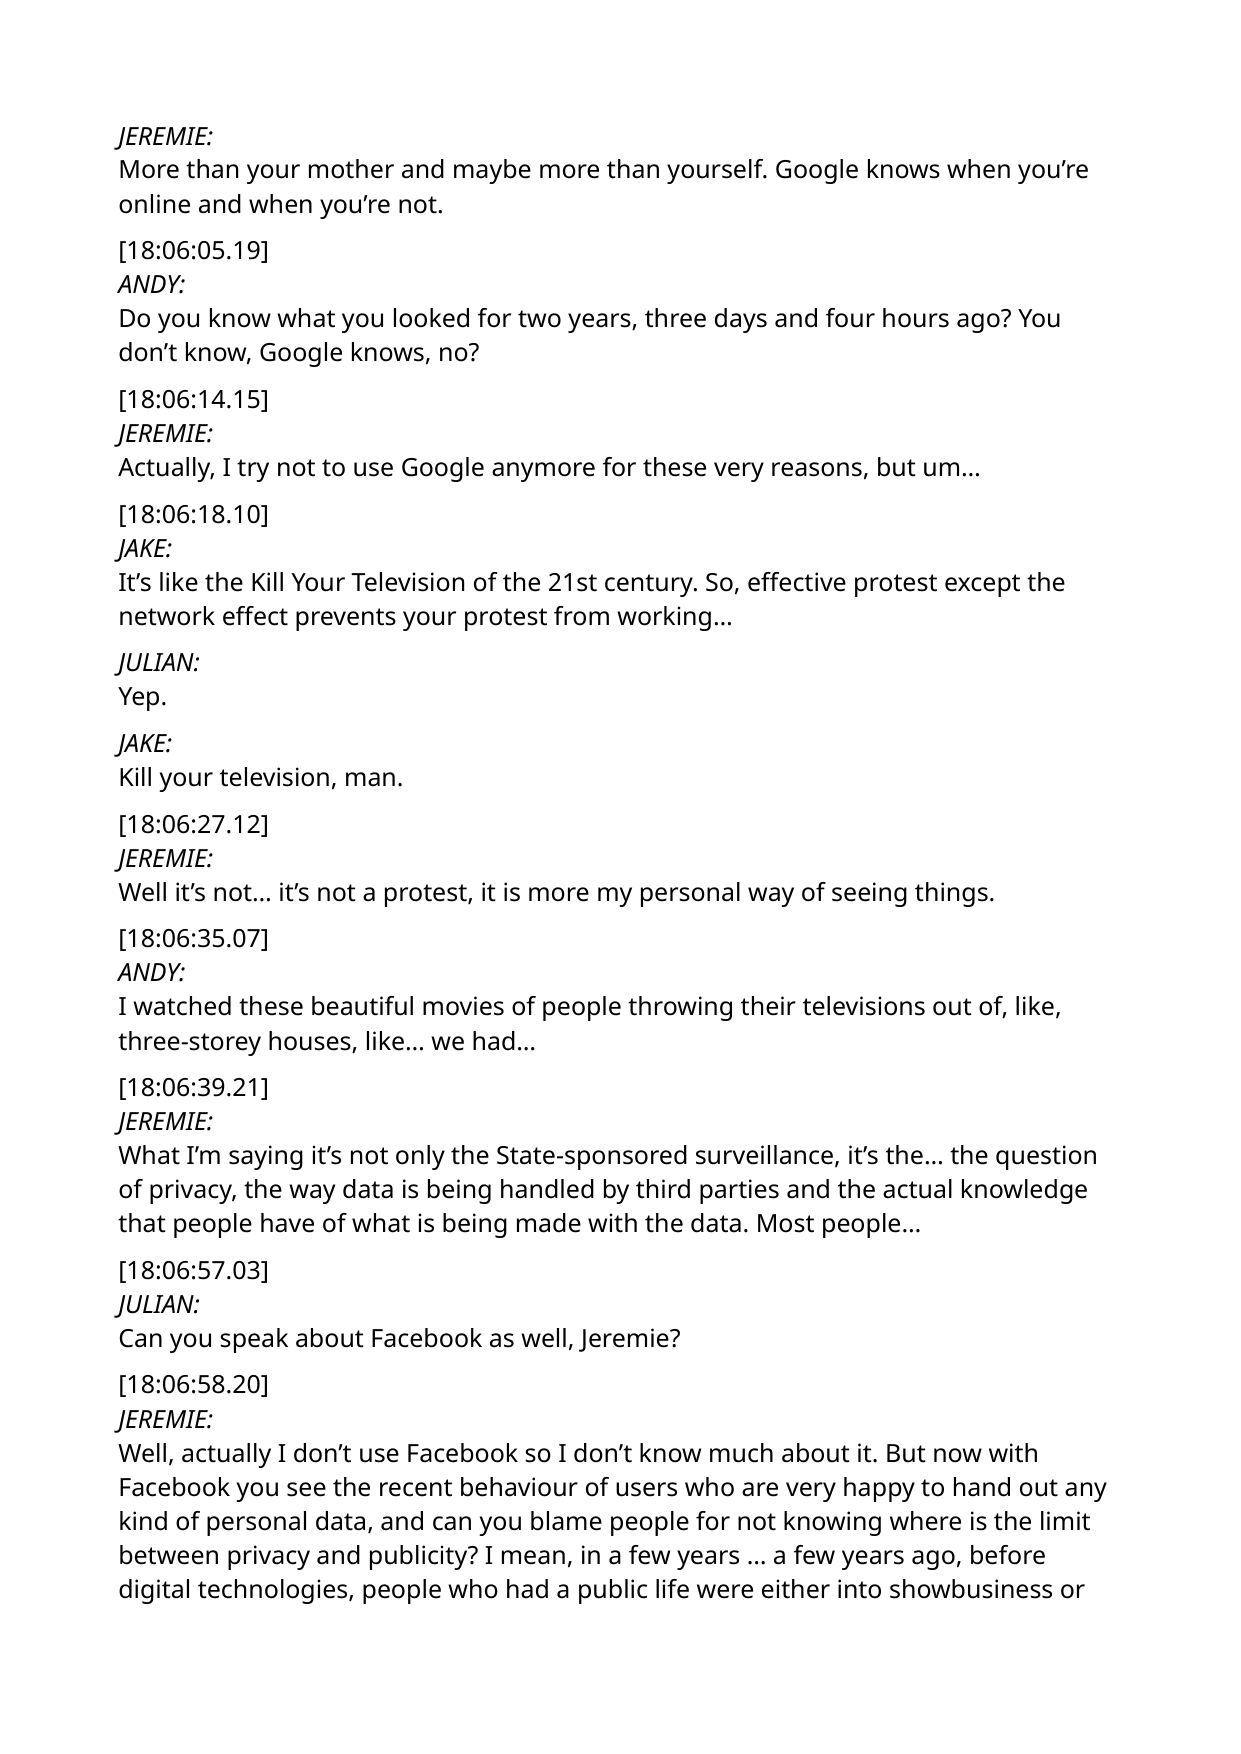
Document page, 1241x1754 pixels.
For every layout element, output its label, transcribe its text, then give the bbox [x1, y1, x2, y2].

text JEREMIE: More than your mother and maybe more than yourself. Google knows when you’re online and when you’re not. [118, 118, 1122, 220]
text JAKE: Kill your television, man. [118, 726, 1122, 794]
text JULIAN: Yep. [118, 645, 1122, 713]
text [18:06:27.12] JEREMIE: Well it’s not… it’s not a protest, it is more my personal way of seeing things. [118, 806, 1122, 908]
text [18:06:58.20] JEREMIE: Well, actually I don’t use Facebook so I don’t know much about it. But now with Facebook you see the recent behaviour of users who are very happy to hand out any kind of personal data, and can you blame people for not knowing where is the limit between privacy and publicity? I mean, in a few years … a few years ago, before digital technologies, people who had a public life were either into showbusiness or [118, 1367, 1122, 1606]
text [18:06:14.15] JEREMIE: Actually, I try not to use Google anymore for these very reasons, but um… [118, 382, 1122, 484]
text [18:06:18.10] JAKE: It’s like the Kill Your Television of the 21st century. So, effective protest except the network effect prevents your protest from working… [118, 496, 1122, 632]
text [18:06:39.21] JEREMIE: What I’m saying it’s not only the State-sponsored surveillance, it’s the… the question of privacy, the way data is being handled by third parties and the actual knowledge that people have of what is being made with the data. Most people… [118, 1070, 1122, 1240]
text [18:06:57.03] JULIAN: Can you speak about Facebook as well, Jeremie? [118, 1252, 1122, 1355]
text [18:06:05.19] ANDY: Do you know what you looked for two years, three days and four hours ago? You don’t know, Google knows, no? [118, 233, 1122, 369]
text [18:06:35.07] ANDY: I watched these beautiful movies of people throwing their televisions out of, like, three-storey houses, like… we had… [118, 921, 1122, 1057]
